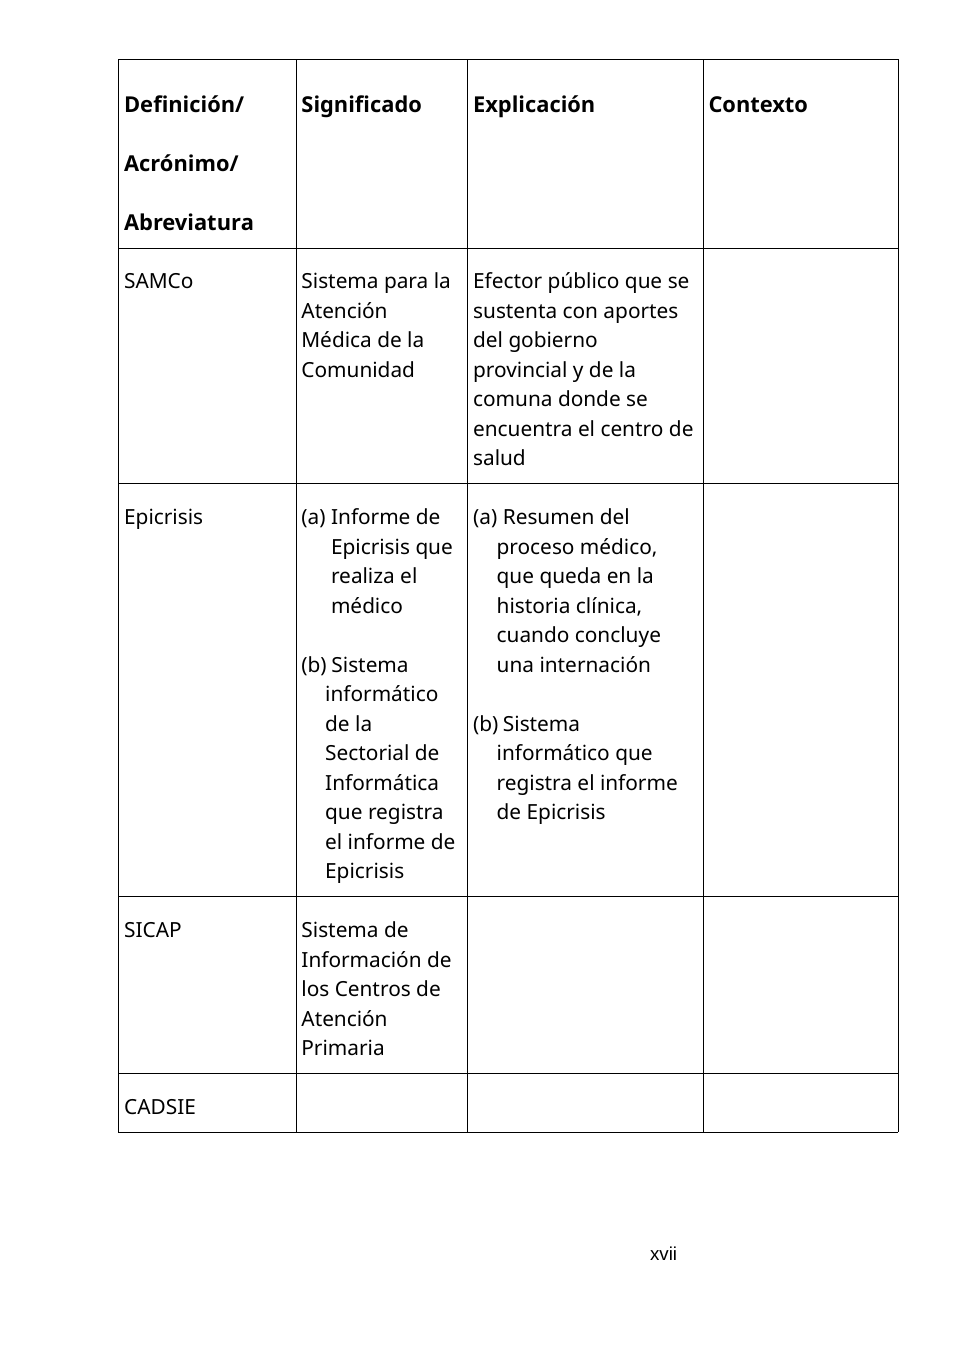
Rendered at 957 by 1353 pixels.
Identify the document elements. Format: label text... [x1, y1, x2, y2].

table_header Explicación [468, 60, 703, 247]
table_cell [297, 1074, 467, 1132]
table_cell SAMCo [119, 249, 296, 483]
table_cell Epicrisis [119, 484, 296, 896]
table_cell [704, 249, 898, 483]
table_cell Efector público que se sustenta con aportes del gobierno provincial y de la comuna donde se encuentra el centro de salud [468, 249, 703, 483]
table_cell [704, 1074, 898, 1132]
table_cell Informe de Epicrisis que realiza el médico Sistema informático de la Sectorial de Informática que registra el informe de Epicrisis [297, 484, 467, 896]
table_cell [704, 897, 898, 1073]
table_cell Sistema de Información de los Centros de Atención Primaria [297, 897, 467, 1073]
table_cell Sistema para la Atención Médica de la Comunidad [297, 249, 467, 483]
table_cell [704, 484, 898, 896]
table_cell [468, 897, 703, 1073]
table_header Contexto [704, 60, 898, 247]
table_cell CADSIE [119, 1074, 296, 1132]
table_cell SICAP [119, 897, 296, 1073]
table_header Definición/ Acrónimo/ Abreviatura [119, 60, 296, 247]
table_header Significado [297, 60, 467, 247]
table_cell Resumen del proceso médico, que queda en la historia clínica, cuando concluye una internación Sistema informático que registra el informe de Epicrisis [468, 484, 703, 896]
table_cell [468, 1074, 703, 1132]
